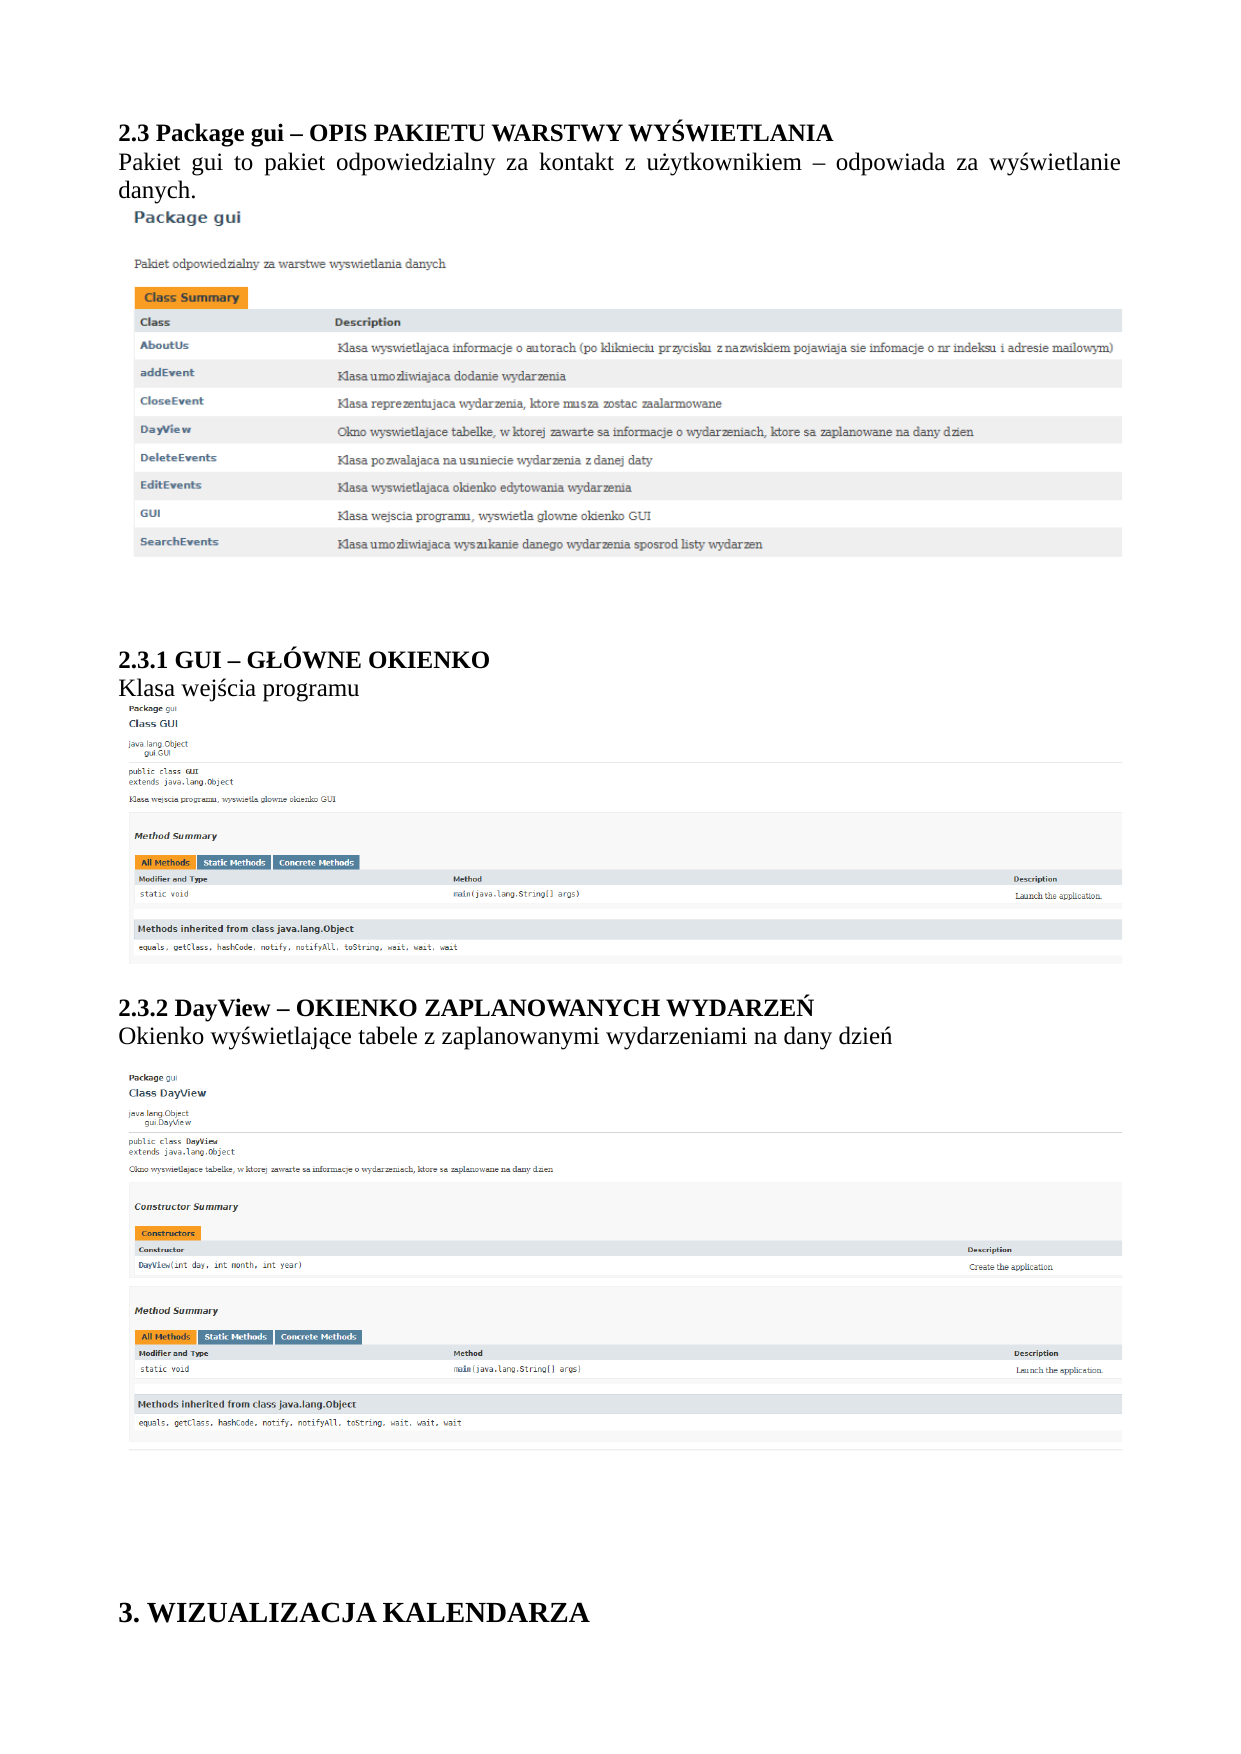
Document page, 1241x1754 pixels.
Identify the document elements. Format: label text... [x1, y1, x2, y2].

text Okienko wyświetlające tabele z zaplanowanymi wydarzeniami na dany dzień [118, 1021, 1122, 1050]
text 2.3 Package gui – OPIS PAKIETU WARSTWY WYŚWIETLANIA [118, 118, 1122, 147]
picture [118, 702, 1123, 964]
text Pakiet gui to pakiet odpowiedzialny za kontakt z użytkownikiem – odpowiada za wyświetlanie danych. [118, 147, 1122, 204]
text Klasa wejścia programu [118, 673, 1122, 702]
picture [118, 1069, 1123, 1451]
text 2.3.1 GUI – GŁÓWNE OKIENKO [118, 645, 1122, 673]
text 3. WIZUALIZACJA KALENDARZA [118, 1595, 1122, 1628]
picture [118, 204, 1123, 559]
text 2.3.2 DayView – OKIENKO ZAPLANOWANYCH WYDARZEŃ [118, 993, 1122, 1021]
